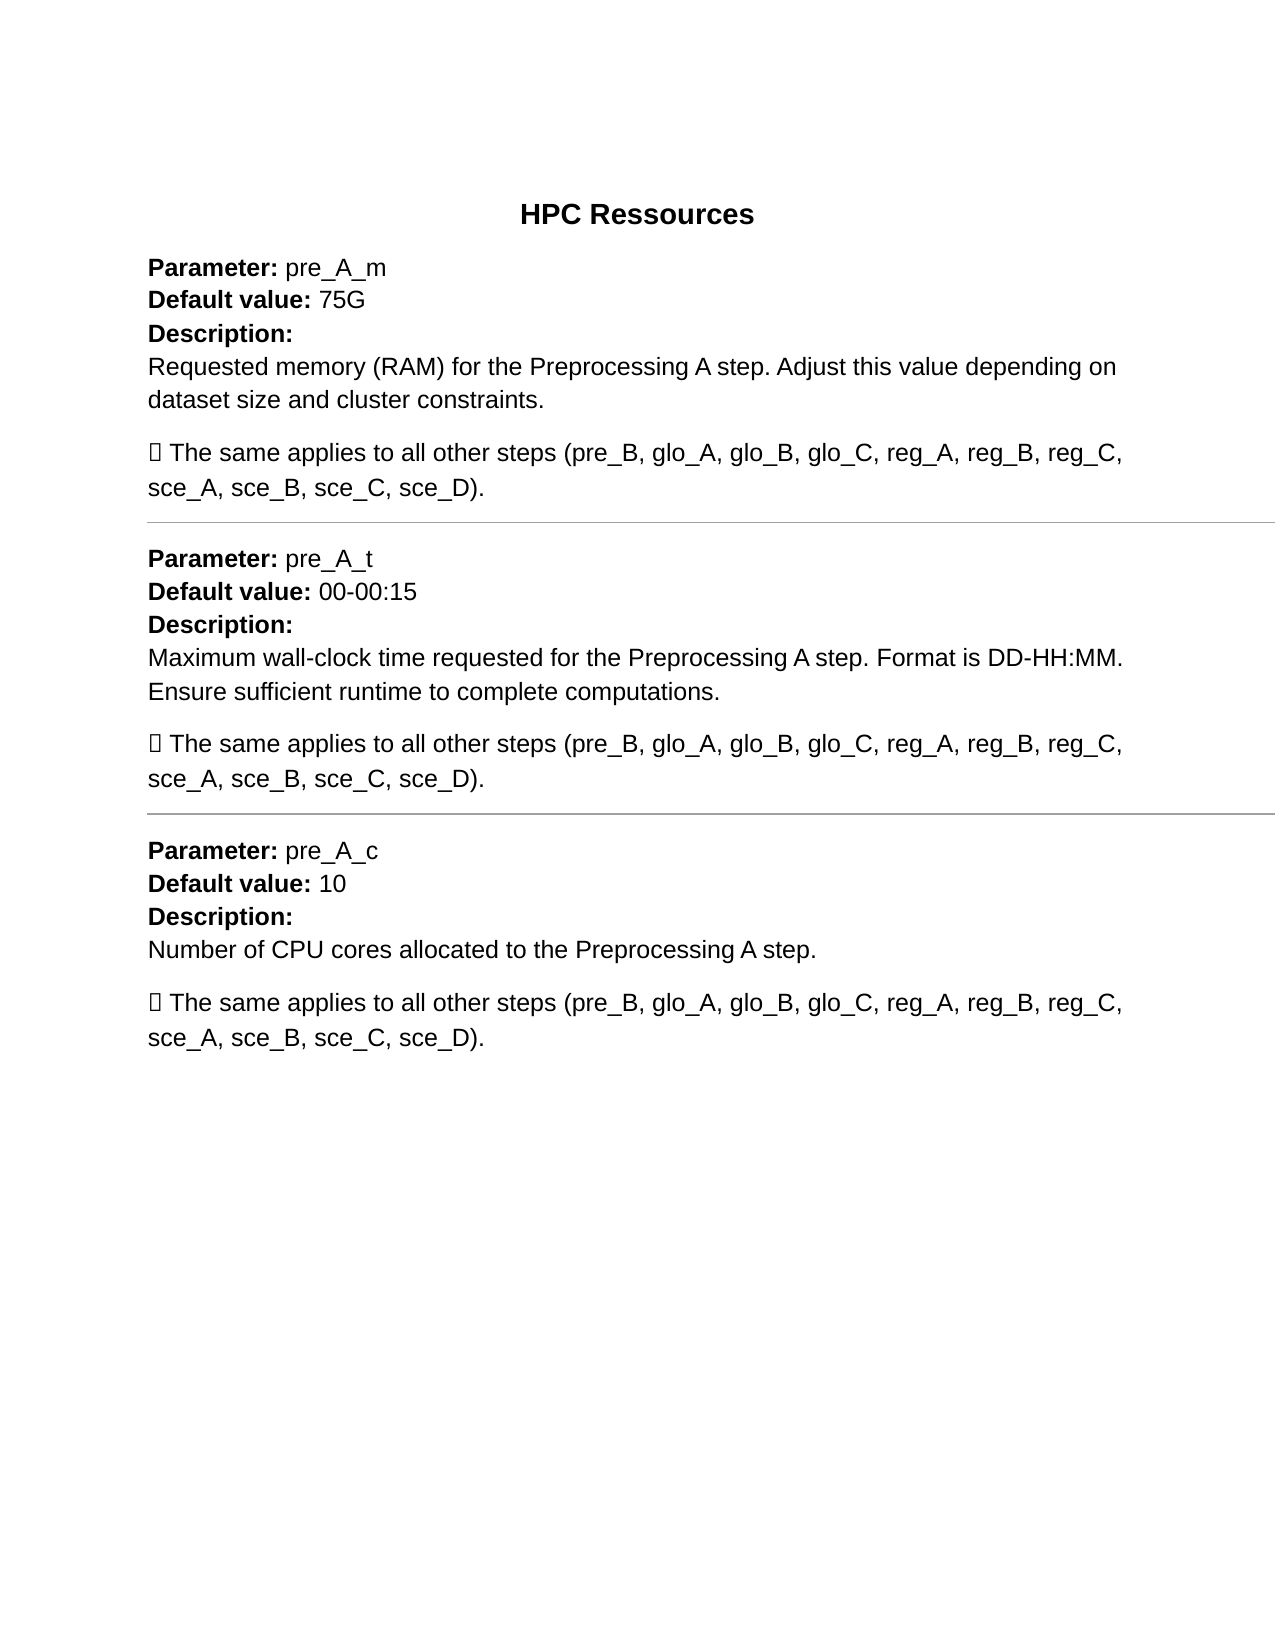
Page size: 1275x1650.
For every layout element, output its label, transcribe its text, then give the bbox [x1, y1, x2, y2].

text HPC Ressources [148, 197, 1127, 231]
text 💡 The same applies to all other steps (pre_B, glo_A, glo_B, glo_C, reg_A, reg_B, reg_C, sce_A, sce_B, sce_C, sce_D). [148, 434, 1127, 501]
text Parameter: pre_A_c Default value: 10 Description: Number of CPU cores allocated to the Preprocessing A step. [148, 836, 1127, 964]
text Parameter: pre_A_m Default value: 75G Description: Requested memory (RAM) for the Preprocessing A step. Adjust this value depending on dataset size and cluster constraints. [148, 252, 1127, 413]
text 💡 The same applies to all other steps (pre_B, glo_A, glo_B, glo_C, reg_A, reg_B, reg_C, sce_A, sce_B, sce_C, sce_D). [148, 726, 1127, 793]
text 💡 The same applies to all other steps (pre_B, glo_A, glo_B, glo_C, reg_A, reg_B, reg_C, sce_A, sce_B, sce_C, sce_D). [148, 985, 1127, 1052]
text Parameter: pre_A_t Default value: 00-00:15 Description: Maximum wall-clock time requested for the Preprocessing A step. Format is DD-HH:MM. Ensure sufficient runtime to complete computations. [148, 544, 1127, 705]
